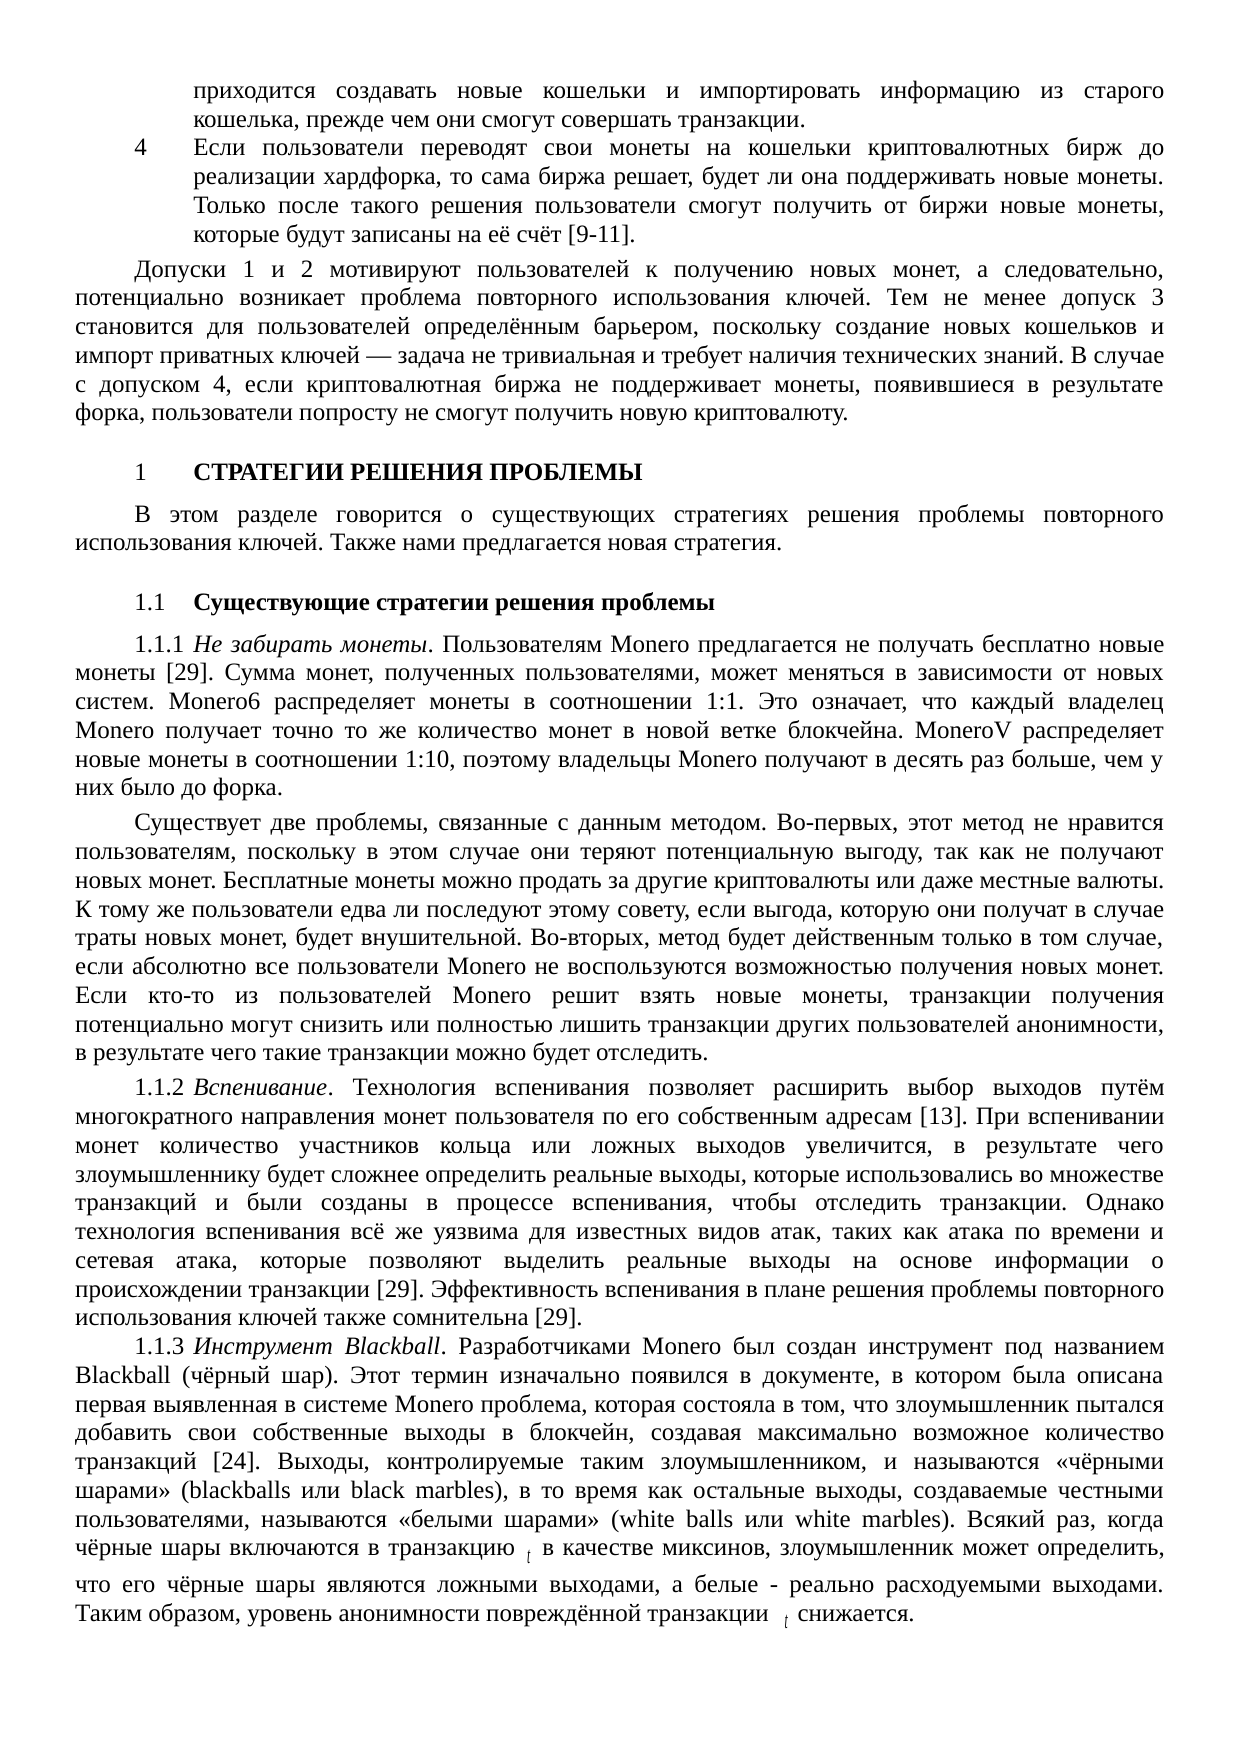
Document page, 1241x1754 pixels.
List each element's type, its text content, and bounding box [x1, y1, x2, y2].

list приходится создавать новые кошельки и импортировать информацию из старого кошелька, прежде чем они смогут совершать транзакции. [134, 75, 1165, 132]
text Существует две проблемы, связанные с данным методом. Во-первых, этот метод не нравится пользователям, поскольку в этом случае они теряют потенциальную выгоду, так как не получают новых монет. Бесплатные монеты можно продать за другие криптовалюты или даже местные валюты. К тому же пользователи едва ли последуют этому совету, если выгода, которую они получат в случае траты новых монет, будет внушительной. Во-вторых, метод будет действенным только в том случае, если абсолютно все пользователи Monero не воспользуются возможностью получения новых монет. Если кто-то из пользователей Monero решит взять новые монеты, транзакции получения потенциально могут снизить или полностью лишить транзакции других пользователей анонимности, в результате чего такие транзакции можно будет отследить. [75, 807, 1165, 1066]
list Существующие стратегии решения проблемы [134, 587, 1165, 616]
text Допуски 1 и 2 мотивируют пользователей к получению новых монет, а следовательно, потенциально возникает проблема повторного использования ключей. Тем не менее допуск 3 становится для пользователей определённым барьером, поскольку создание новых кошельков и импорт приватных ключей — задача не тривиальная и требует наличия технических знаний. В случае с допуском 4, если криптовалютная биржа не поддерживает монеты, появившиеся в результате форка, пользователи попросту не смогут получить новую криптовалюту. [75, 254, 1165, 426]
list Вспенивание. Технология вспенивания позволяет расширить выбор выходов путём многократного направления монет пользователя по его собственным адресам [13]. При вспенивании монет количество участников кольца или ложных выходов увеличится, в результате чего злоумышленнику будет сложнее определить реальные выходы, которые использовались во множестве транзакций и были созданы в процессе вспенивания, чтобы отследить транзакции. Однако технология вспенивания всё же уязвима для известных видов атак, таких как атака по времени и сетевая атака, которые позволяют выделить реальные выходы на основе информации о происхождении транзакции [29]. Эффективность вспенивания в плане решения проблемы повторного использования ключей также сомнительна [29]. [75, 1072, 1165, 1331]
list Инструмент Blackball. Разработчиками Monero был создан инструмент под названием Blackball (чёрный шар). Этот термин изначально появился в документе, в котором была описана первая выявленная в системе Monero проблема, которая состояла в том, что злоумышленник пытался добавить свои собственные выходы в блокчейн, создавая максимально возможное количество транзакций [24]. Выходы, контролируемые таким злоумышленником, и называются «чёрными шарами» (blackballs или black marbles), в то время как остальные выходы, создаваемые честными пользователями, называются «белыми шарами» (white balls или white marbles). Всякий раз, когда чёрные шары включаются в транзакцию в качестве миксинов, злоумышленник может определить, что его чёрные шары являются ложными выходами, а белые - реально расходуемыми выходами. Таким образом, уровень анонимности повреждённой транзакции снижается. [75, 1331, 1165, 1634]
list Если пользователи переводят свои монеты на кошельки криптовалютных бирж до реализации хардфорка, то сама биржа решает, будет ли она поддерживать новые монеты. Только после такого решения пользователи смогут получить от биржи новые монеты, которые будут записаны на её счёт [9-11]. [134, 132, 1165, 247]
list Не забирать монеты. Пользователям Monero предлагается не получать бесплатно новые монеты [29]. Сумма монет, полученных пользователями, может меняться в зависимости от новых систем. Monero6 распределяет монеты в соотношении 1:1. Это означает, что каждый владелец Monero получает точно то же количество монет в новой ветке блокчейна. MoneroV распределяет новые монеты в соотношении 1:10, поэтому владельцы Monero получают в десять раз больше, чем у них было до форка. [75, 629, 1165, 801]
text В этом разделе говорится о существующих стратегиях решения проблемы повторного использования ключей. Также нами предлагается новая стратегия. [75, 499, 1165, 556]
list СТРАТЕГИИ РЕШЕНИЯ ПРОБЛЕМЫ [134, 457, 1165, 486]
